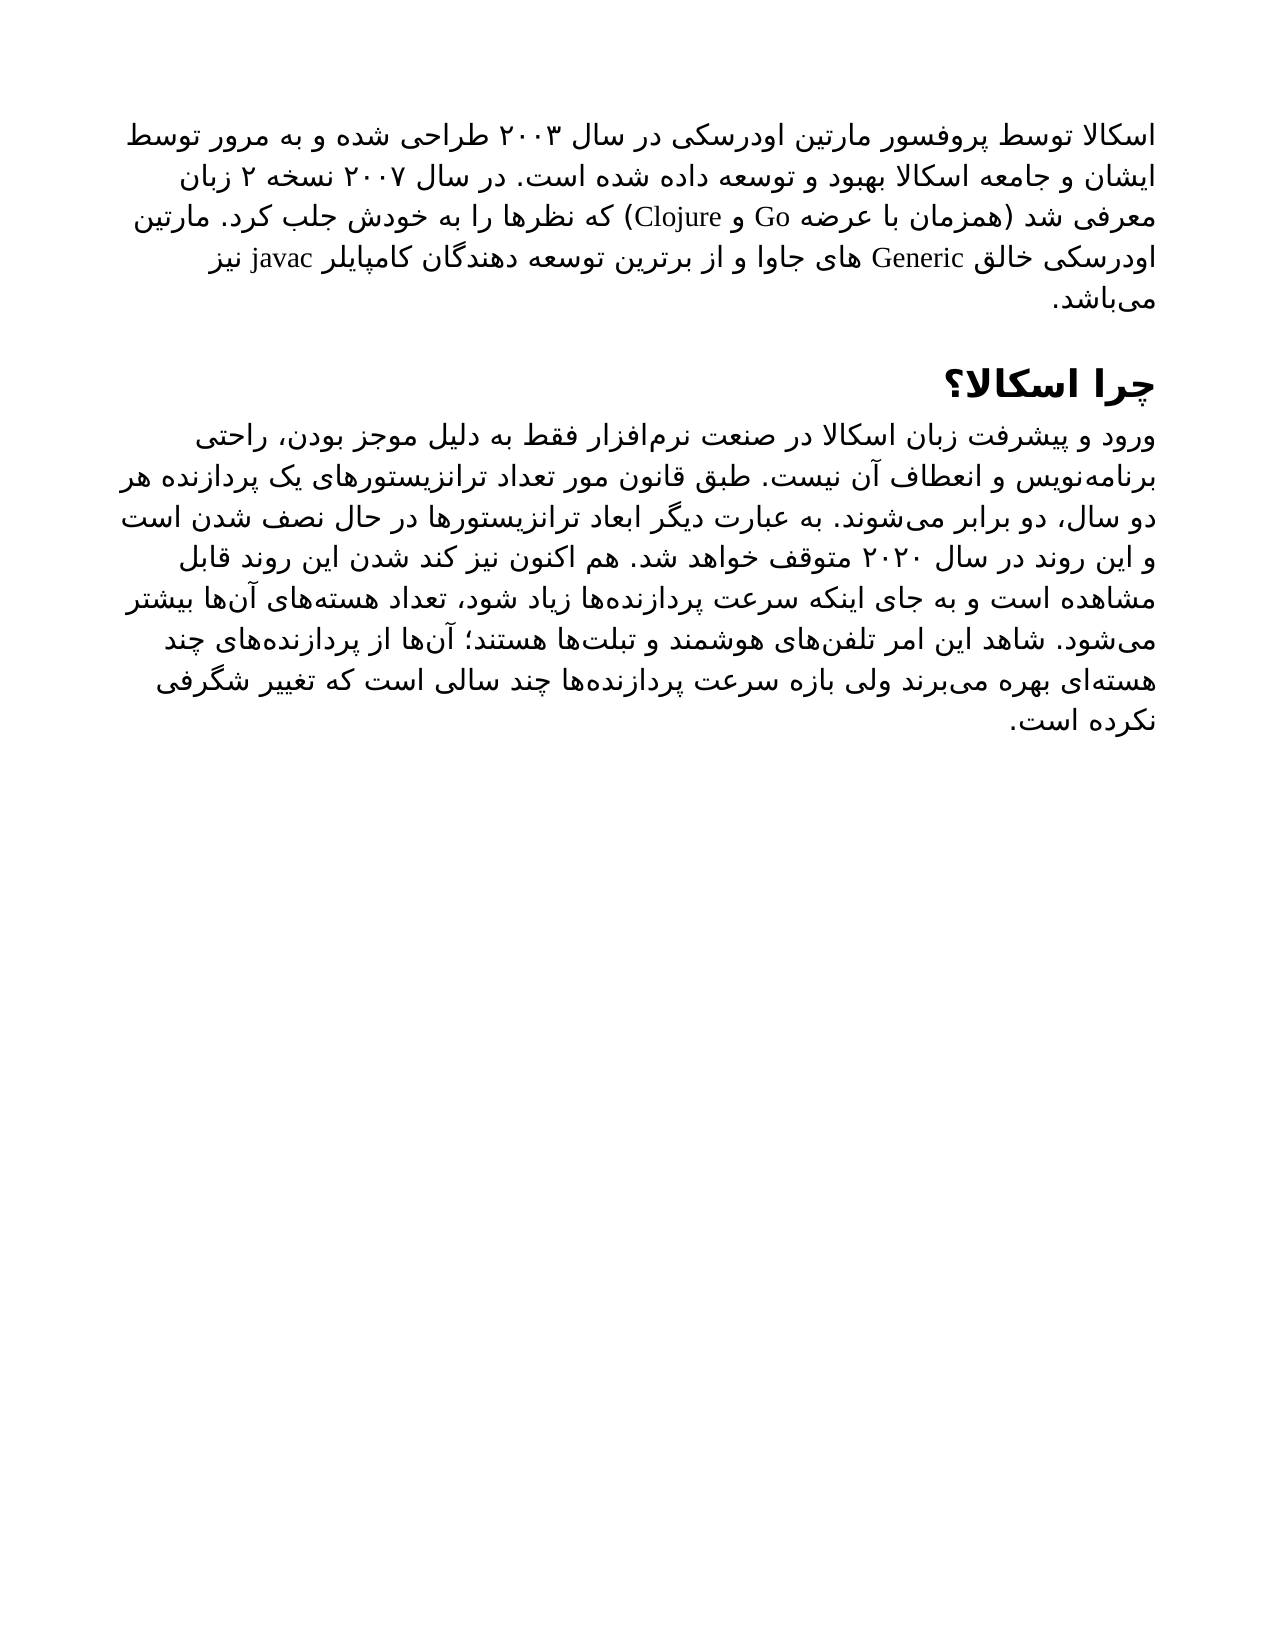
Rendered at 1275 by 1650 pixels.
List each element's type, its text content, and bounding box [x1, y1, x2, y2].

text ورود و پیشرفت زبان اسکالا در صنعت نرم‌افزار فقط به دلیل موجز بودن، راحتی برنامه‌نویس و انعطاف آن نیست. طبق قانون مور تعداد ترانزیستور‌های یک پردازنده هر دو سال، دو برابر می‌شوند. به عبارت دیگر ابعاد ترانزیستورها در حال نصف شدن است و این روند در سال ۲۰۲۰ متوقف خواهد شد. هم اکنون نیز کند شدن این روند قابل مشاهده است و به جای اینکه سرعت پردازنده‌ها زیاد شود، تعداد هسته‌های آن‌ها بیشتر می‌شود. شاهد این امر تلفن‌های هوشمند و تبلت‌ها هستند؛ آن‌ها از پردازنده‌های چند هسته‌ای بهره می‌برند ولی بازه سرعت‌ پردازنده‌ها چند سالی است که تغییر شگرفی نکرده است. [118, 418, 1157, 737]
text اسکالا توسط پروفسور مارتین اودرسکی در سال ۲۰۰۳ طراحی شده و به مرور توسط ایشان و جامعه اسکالا بهبود و توسعه داده شده است. در سال ۲۰۰۷ نسخه ۲ زبان معرفی شد (همزمان با عرضه Go و Clojure) که نظر‌ها را به خودش جلب کرد. مارتین اودرسکی خالق Generic های جاوا و از برترین توسعه دهند‌گان کامپایلر javac نیز می‌باشد. [118, 118, 1157, 315]
subtitle چرا اسکالا؟ [118, 362, 1157, 406]
